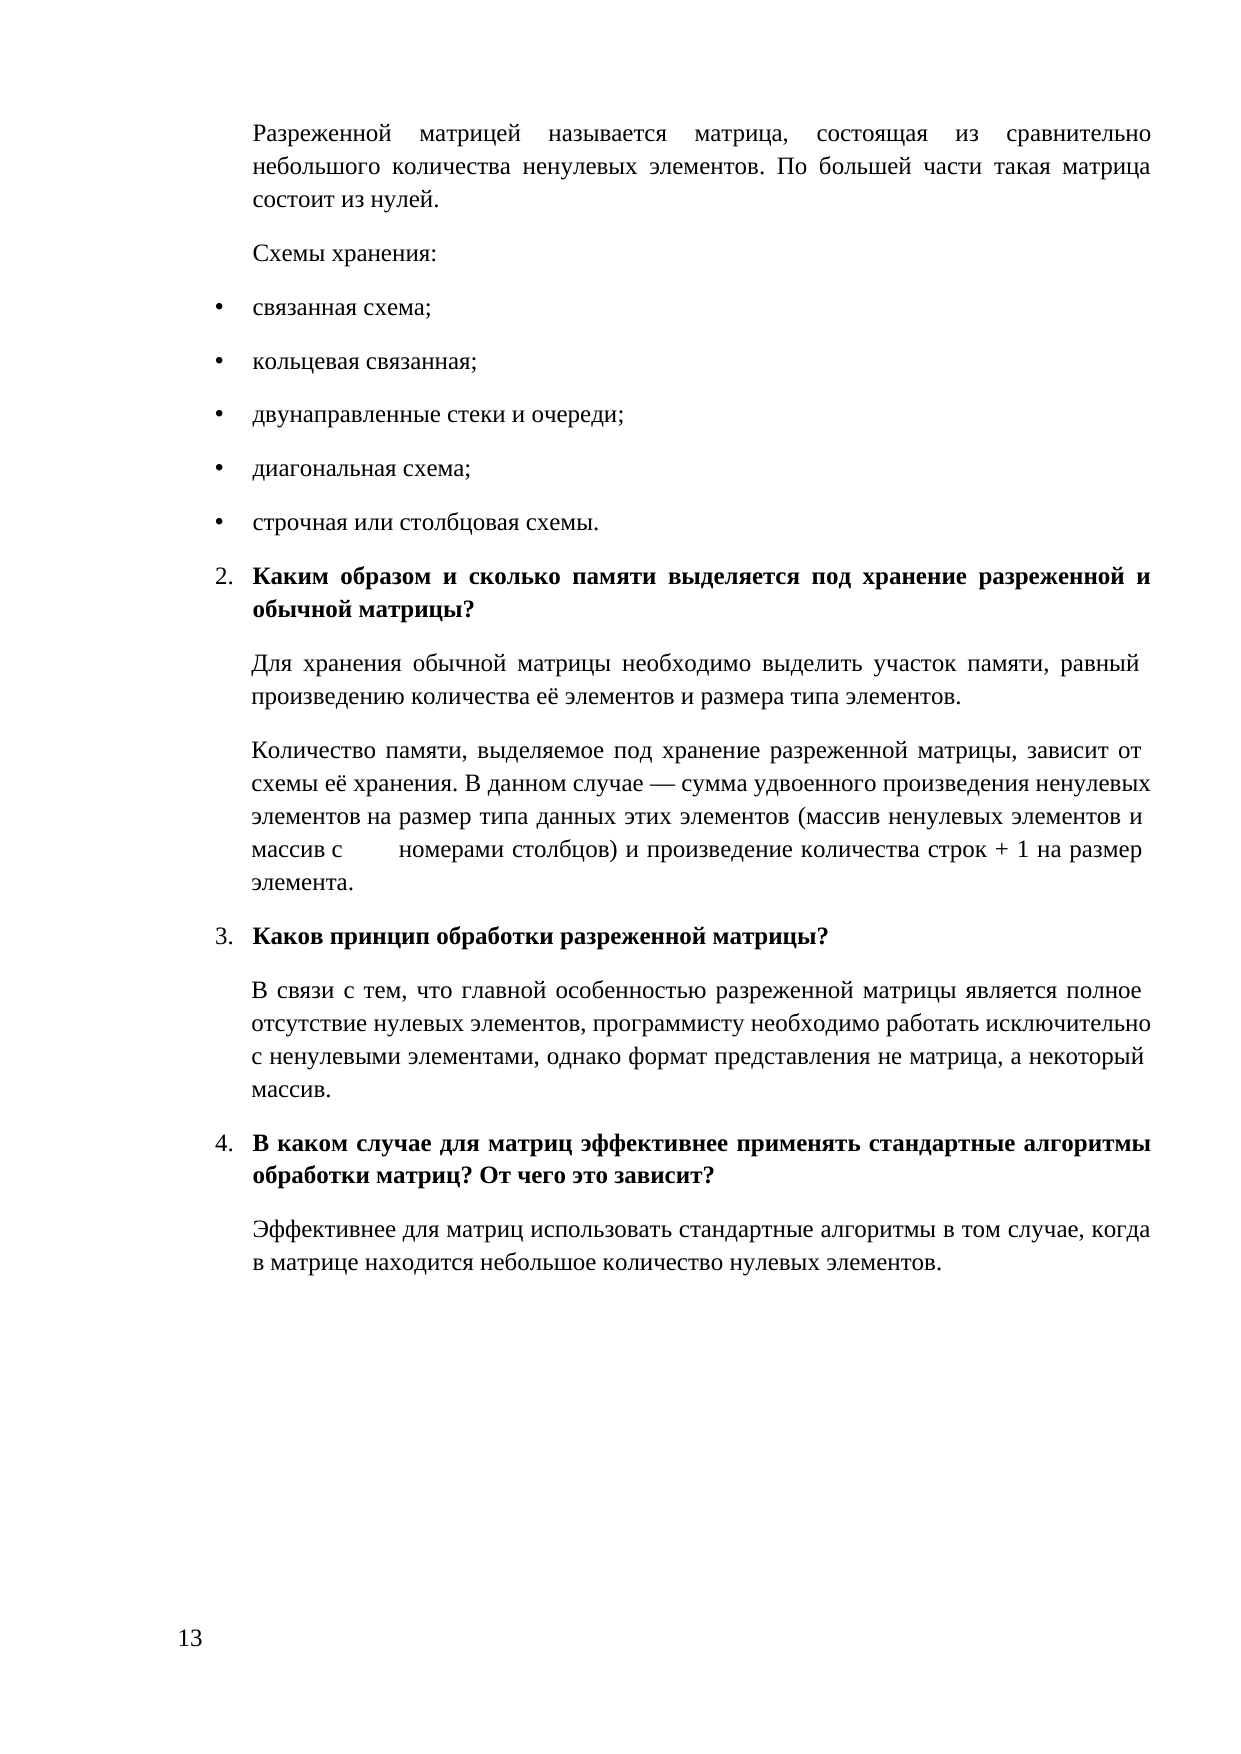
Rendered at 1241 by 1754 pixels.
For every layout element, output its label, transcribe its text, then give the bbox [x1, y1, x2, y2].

list Каков принцип обработки разреженной матрицы? [215, 921, 1152, 949]
text Для хранения обычной матрицы необходимо выделить участок памяти, равный произведению количества её элементов и размера типа элементов. [177, 648, 1152, 710]
list диагональная схема; [215, 453, 1152, 482]
text Количество памяти, выделяемое под хранение разреженной матрицы, зависит от схемы её хранения. В данном случае — сумма удвоенного произведения ненулевых элементов на размер типа данных этих элементов (массив ненулевых элементов и массив с номерами столбцов) и произведение количества строк + 1 на размер элемента. [177, 735, 1152, 896]
list строчная или столбцовая схемы. [215, 507, 1152, 536]
list связанная схема; [215, 292, 1152, 321]
text В связи с тем, что главной особенностью разреженной матрицы является полное отсутствие нулевых элементов, программисту необходимо работать исключительно с ненулевыми элементами, однако формат представления не матрица, а некоторый массив. [177, 975, 1152, 1102]
list Каким образом и сколько памяти выделяется под хранение разреженной и обычной матрицы? [215, 561, 1152, 623]
list двунаправленные стеки и очереди; [215, 399, 1152, 428]
list кольцевая связанная; [215, 346, 1152, 374]
list Разреженной матрицей называется матрица, состоящая из сравнительно небольшого количества ненулевых элементов. По большей части такая матрица состоит из нулей. [215, 118, 1152, 213]
list Эффективнее для матриц использовать стандартные алгоритмы в том случае, когда в матрице находится небольшое количество нулевых элементов. [215, 1214, 1152, 1276]
list В каком случае для матриц эффективнее применять стандартные алгоритмы обработки матриц? От чего это зависит? [215, 1128, 1152, 1189]
list Схемы хранения: [215, 238, 1152, 267]
